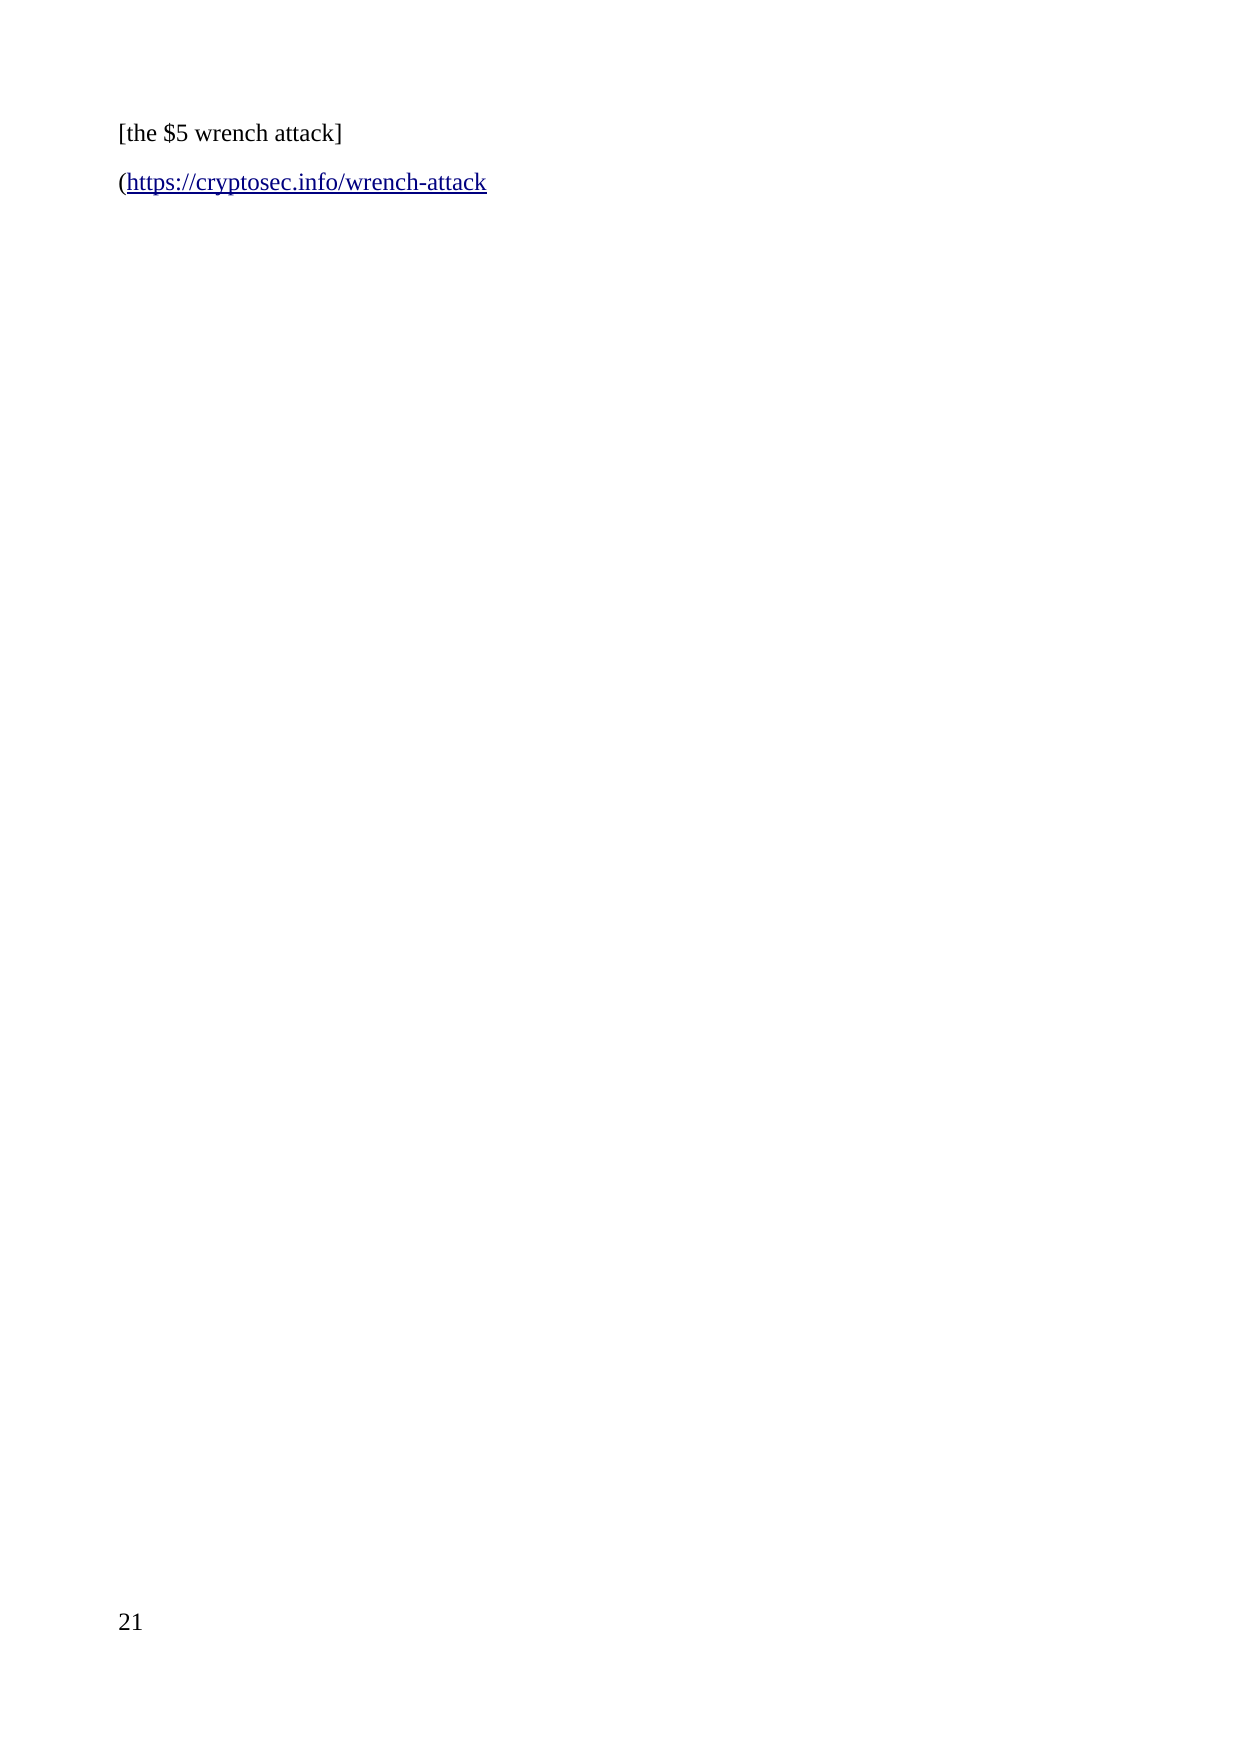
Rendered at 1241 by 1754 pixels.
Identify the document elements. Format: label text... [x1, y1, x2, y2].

text [the $5 wrench attack] [118, 118, 1122, 147]
text (https://cryptosec.info/wrench-attack [118, 167, 1122, 196]
